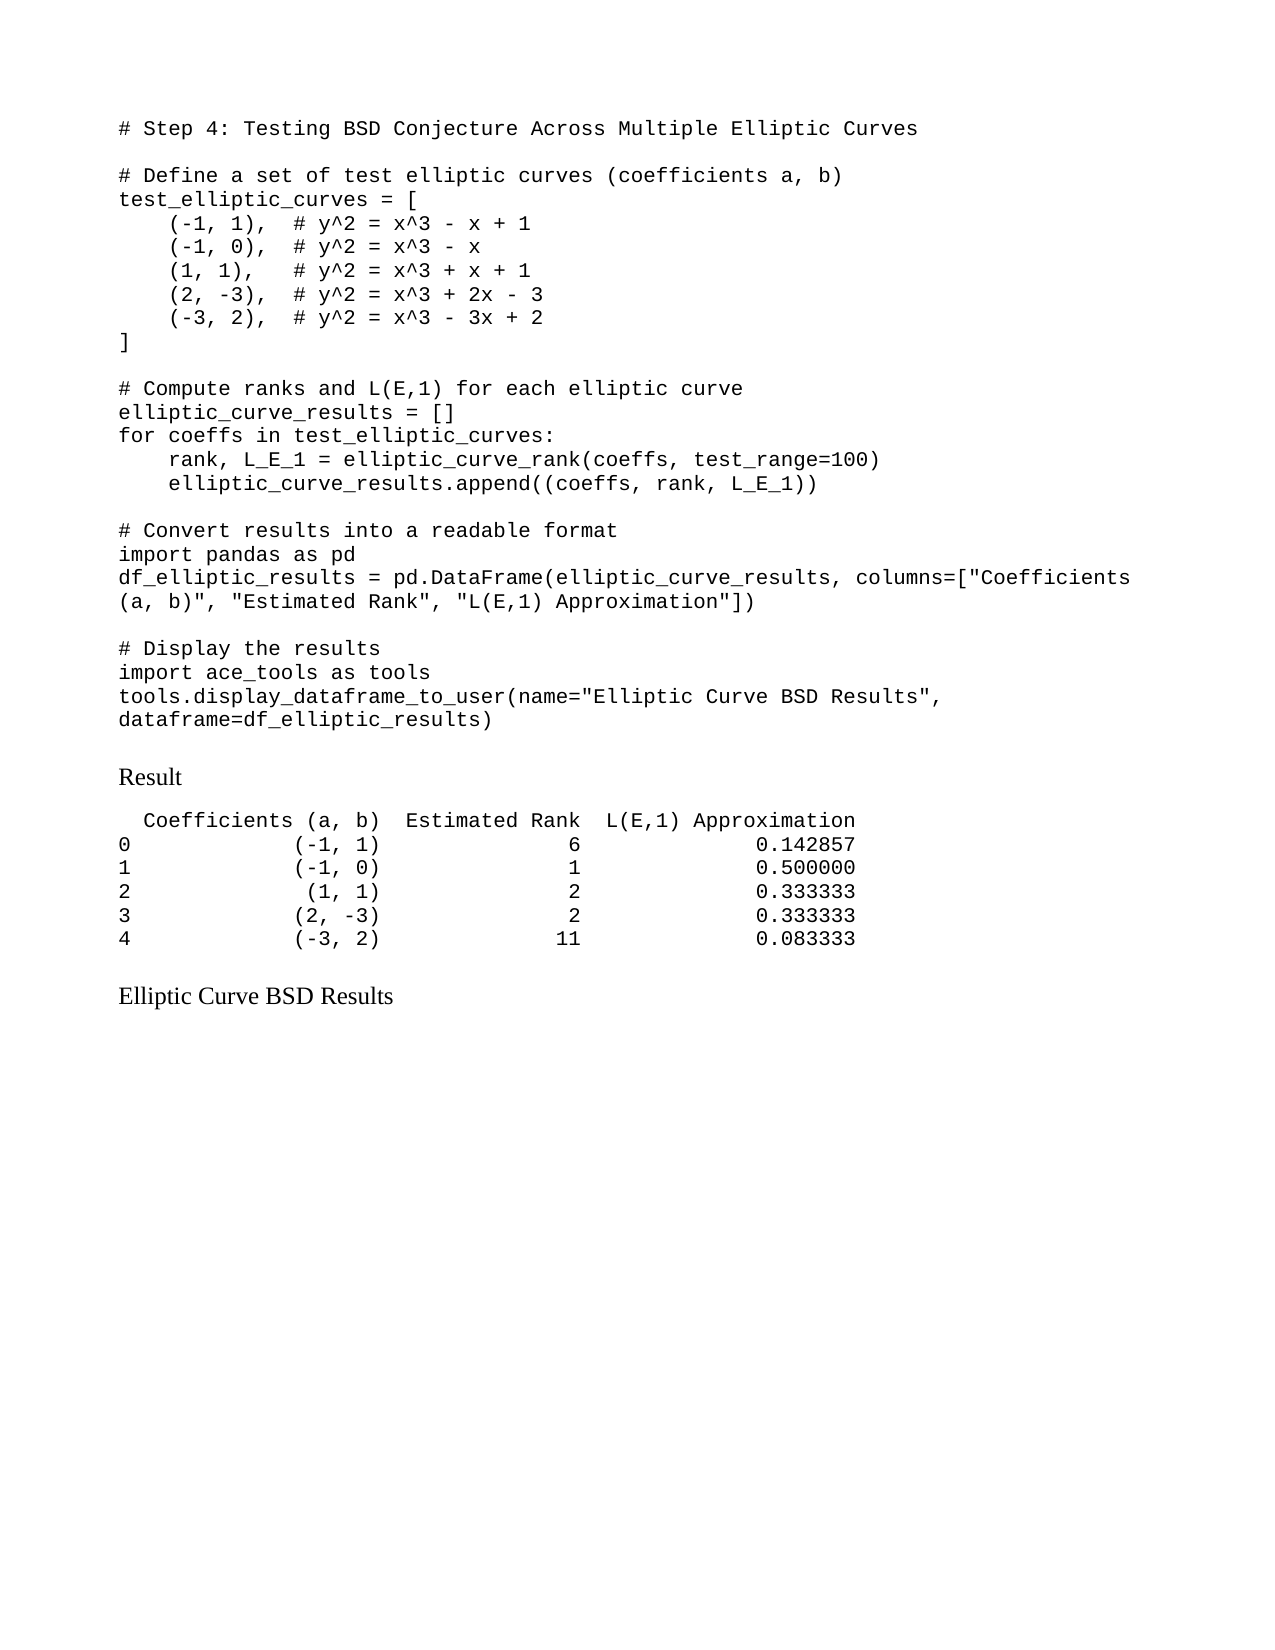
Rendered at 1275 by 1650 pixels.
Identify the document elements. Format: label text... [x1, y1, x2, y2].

text # Compute ranks and L(E,1) for each elliptic curve [118, 378, 1157, 402]
text 3 (2, -3) 2 0.333333 [118, 904, 1157, 928]
text (-1, 0), # y^2 = x^3 - x [118, 236, 1157, 260]
text ] [118, 331, 1157, 354]
text (-1, 1), # y^2 = x^3 - x + 1 [118, 213, 1157, 236]
text test_elliptic_curves = [ [118, 189, 1157, 213]
text for coeffs in test_elliptic_curves: [118, 426, 1157, 449]
text elliptic_curve_results = [] [118, 402, 1157, 426]
text Coefficients (a, b) Estimated Rank L(E,1) Approximation [118, 810, 1157, 834]
text # Convert results into a readable format [118, 520, 1157, 544]
text 2 (1, 1) 2 0.333333 [118, 881, 1157, 904]
text Result [118, 762, 1157, 791]
text # Step 4: Testing BSD Conjecture Across Multiple Elliptic Curves [118, 118, 1157, 142]
text rank, L_E_1 = elliptic_curve_rank(coeffs, test_range=100) [118, 449, 1157, 473]
text import ace_tools as tools [118, 662, 1157, 686]
text 1 (-1, 0) 1 0.500000 [118, 857, 1157, 881]
text df_elliptic_results = pd.DataFrame(elliptic_curve_results, columns=["Coefficients (a, b)", "Estimated Rank", "L(E,1) Approximation"]) [118, 567, 1157, 615]
text import pandas as pd [118, 544, 1157, 567]
text tools.display_dataframe_to_user(name="Elliptic Curve BSD Results", dataframe=df_elliptic_results) [118, 686, 1157, 733]
text # Define a set of test elliptic curves (coefficients a, b) [118, 165, 1157, 189]
text (2, -3), # y^2 = x^3 + 2x - 3 [118, 284, 1157, 307]
text 4 (-3, 2) 11 0.083333 [118, 928, 1157, 952]
text Elliptic Curve BSD Results [118, 981, 1157, 1010]
text elliptic_curve_results.append((coeffs, rank, L_E_1)) [118, 473, 1157, 496]
text (-3, 2), # y^2 = x^3 - 3x + 2 [118, 307, 1157, 331]
text # Display the results [118, 638, 1157, 662]
text 0 (-1, 1) 6 0.142857 [118, 834, 1157, 857]
text (1, 1), # y^2 = x^3 + x + 1 [118, 260, 1157, 284]
